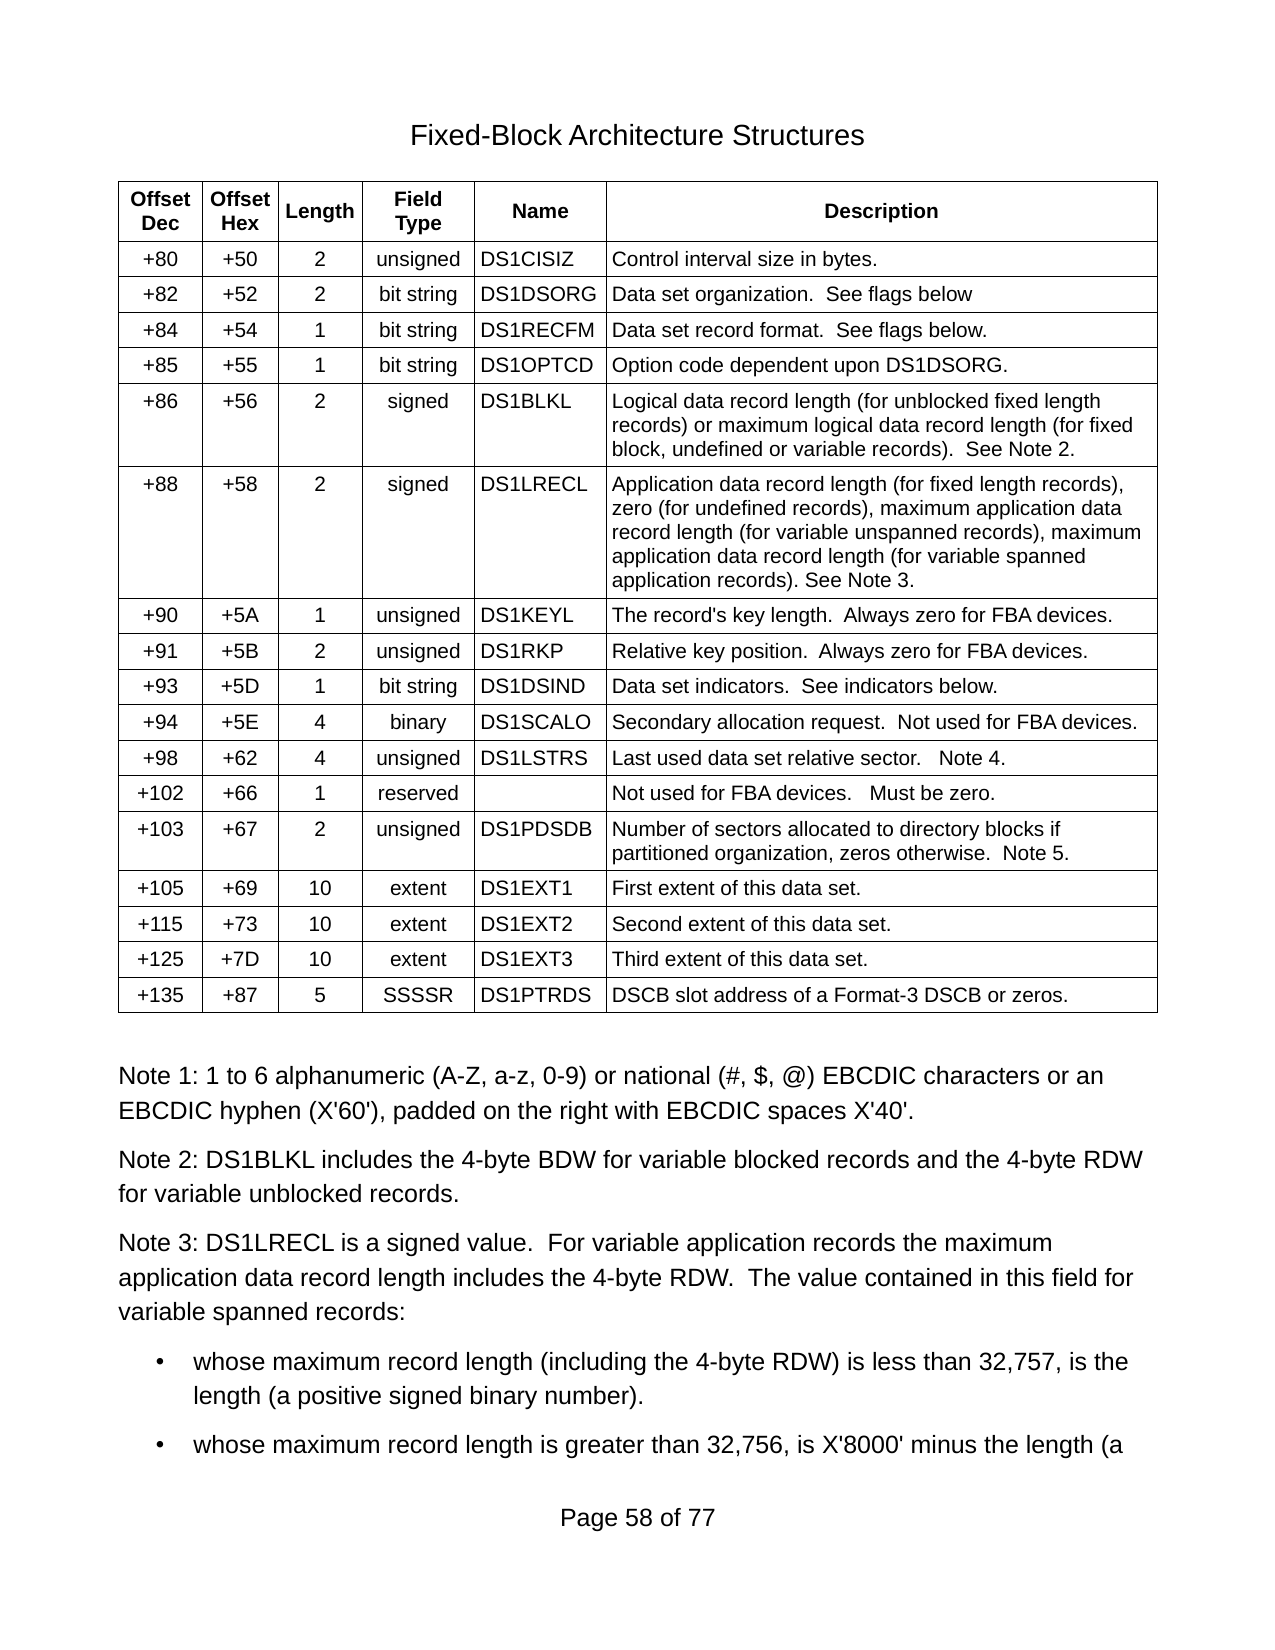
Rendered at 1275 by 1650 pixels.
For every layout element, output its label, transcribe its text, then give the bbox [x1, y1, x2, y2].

table_cell signed [363, 384, 474, 466]
table_cell Data set organization. See flags below [607, 277, 1157, 312]
table_cell Number of sectors allocated to directory blocks if partitioned organization, zeros otherwise. Note 5. [607, 812, 1157, 870]
table_cell 1 [279, 348, 362, 383]
table_cell DS1DSORG [475, 277, 606, 312]
table_cell +88 [119, 467, 202, 597]
table_cell Control interval size in bytes. [607, 242, 1157, 276]
table_cell DS1DSIND [475, 670, 606, 704]
table_cell extent [363, 907, 474, 941]
table_cell binary [363, 705, 474, 739]
table_cell DS1EXT2 [475, 907, 606, 941]
table_cell Relative key position. Always zero for FBA devices. [607, 634, 1157, 668]
table_cell unsigned [363, 741, 474, 775]
table_cell DS1EXT1 [475, 871, 606, 906]
table_cell DS1EXT3 [475, 942, 606, 977]
table_cell 2 [279, 467, 362, 597]
list whose maximum record length is greater than 32,756, is X'8000' minus the length (a [156, 1430, 1157, 1459]
table_cell unsigned [363, 812, 474, 870]
table_cell +67 [203, 812, 278, 870]
table_cell +66 [203, 776, 278, 811]
table_cell 10 [279, 871, 362, 906]
table_cell extent [363, 871, 474, 906]
table_header Description [607, 182, 1157, 241]
table_cell +98 [119, 741, 202, 775]
table_cell +50 [203, 242, 278, 276]
table_cell DS1LSTRS [475, 741, 606, 775]
table_cell 10 [279, 907, 362, 941]
table_cell 4 [279, 705, 362, 739]
table_cell DS1KEYL [475, 599, 606, 633]
table_cell +135 [119, 978, 202, 1012]
table_cell DSCB slot address of a Format-3 DSCB or zeros. [607, 978, 1157, 1012]
table_cell 2 [279, 634, 362, 668]
table_cell Not used for FBA devices. Must be zero. [607, 776, 1157, 811]
table_cell +52 [203, 277, 278, 312]
table_cell The record's key length. Always zero for FBA devices. [607, 599, 1157, 633]
table_cell DS1RKP [475, 634, 606, 668]
table_cell Last used data set relative sector. Note 4. [607, 741, 1157, 775]
table_cell DS1SCALO [475, 705, 606, 739]
table_cell DS1PDSDB [475, 812, 606, 870]
table_cell 2 [279, 277, 362, 312]
table_cell +115 [119, 907, 202, 941]
table_cell +87 [203, 978, 278, 1012]
table_cell Second extent of this data set. [607, 907, 1157, 941]
table_cell 10 [279, 942, 362, 977]
table_cell 1 [279, 670, 362, 704]
table_cell First extent of this data set. [607, 871, 1157, 906]
table_cell +62 [203, 741, 278, 775]
table_cell 2 [279, 812, 362, 870]
table_header Name [475, 182, 606, 241]
table_cell +55 [203, 348, 278, 383]
table_cell +58 [203, 467, 278, 597]
list whose maximum record length (including the 4-byte RDW) is less than 32,757, is the length (a positive signed binary number). [156, 1346, 1157, 1410]
table_cell Logical data record length (for unblocked fixed length records) or maximum logical data record length (for fixed block, undefined or variable records). See Note 2. [607, 384, 1157, 466]
table_cell unsigned [363, 634, 474, 668]
table_cell +54 [203, 313, 278, 347]
table_cell 5 [279, 978, 362, 1012]
table_cell +91 [119, 634, 202, 668]
table_cell +5D [203, 670, 278, 704]
table_cell SSSSR [363, 978, 474, 1012]
table_cell bit string [363, 277, 474, 312]
text Note 3: DS1LRECL is a signed value. For variable application records the maximum application data record length includes the 4-byte RDW. The value contained in this field for variable spanned records: [118, 1228, 1157, 1326]
table_header Offset Hex [203, 182, 278, 241]
text Note 1: 1 to 6 alphanumeric (A-Z, a-z, 0-9) or national (#, $, @) EBCDIC characters or an EBCDIC hyphen (X'60'), padded on the right with EBCDIC spaces X'40'. [118, 1061, 1157, 1124]
table_cell +93 [119, 670, 202, 704]
table_cell Application data record length (for fixed length records), zero (for undefined records), maximum application data record length (for variable unspanned records), maximum application data record length (for variable spanned application records). See Note 3. [607, 467, 1157, 597]
table_cell bit string [363, 313, 474, 347]
table_cell Third extent of this data set. [607, 942, 1157, 977]
table_header Field Type [363, 182, 474, 241]
table_cell 1 [279, 313, 362, 347]
table_cell extent [363, 942, 474, 977]
table_cell +103 [119, 812, 202, 870]
table_cell +5B [203, 634, 278, 668]
table_cell +125 [119, 942, 202, 977]
table_cell DS1OPTCD [475, 348, 606, 383]
table_cell reserved [363, 776, 474, 811]
table_cell unsigned [363, 242, 474, 276]
table_cell 1 [279, 599, 362, 633]
table_cell DS1CISIZ [475, 242, 606, 276]
table_cell DS1BLKL [475, 384, 606, 466]
table_cell Option code dependent upon DS1DSORG. [607, 348, 1157, 383]
table_cell +105 [119, 871, 202, 906]
table_cell +82 [119, 277, 202, 312]
table_cell +102 [119, 776, 202, 811]
table_cell +80 [119, 242, 202, 276]
table_cell Data set record format. See flags below. [607, 313, 1157, 347]
text Note 2: DS1BLKL includes the 4-byte BDW for variable blocked records and the 4-byte RDW for variable unblocked records. [118, 1145, 1157, 1208]
table_cell +94 [119, 705, 202, 739]
table_cell DS1LRECL [475, 467, 606, 597]
table_cell +5A [203, 599, 278, 633]
table_cell 1 [279, 776, 362, 811]
table_cell 4 [279, 741, 362, 775]
table_cell +5E [203, 705, 278, 739]
table_cell unsigned [363, 599, 474, 633]
table_cell +86 [119, 384, 202, 466]
table_cell 2 [279, 242, 362, 276]
table_cell DS1PTRDS [475, 978, 606, 1012]
table_cell Secondary allocation request. Not used for FBA devices. [607, 705, 1157, 739]
table_cell +85 [119, 348, 202, 383]
table_cell DS1RECFM [475, 313, 606, 347]
table_cell signed [363, 467, 474, 597]
table_cell Data set indicators. See indicators below. [607, 670, 1157, 704]
table_header Offset Dec [119, 182, 202, 241]
table_header Length [279, 182, 362, 241]
table_cell [475, 776, 606, 811]
table_cell +73 [203, 907, 278, 941]
table_cell +56 [203, 384, 278, 466]
table_cell +7D [203, 942, 278, 977]
table_cell bit string [363, 348, 474, 383]
table_cell +90 [119, 599, 202, 633]
table_cell bit string [363, 670, 474, 704]
table_cell +84 [119, 313, 202, 347]
table_cell +69 [203, 871, 278, 906]
table_cell 2 [279, 384, 362, 466]
